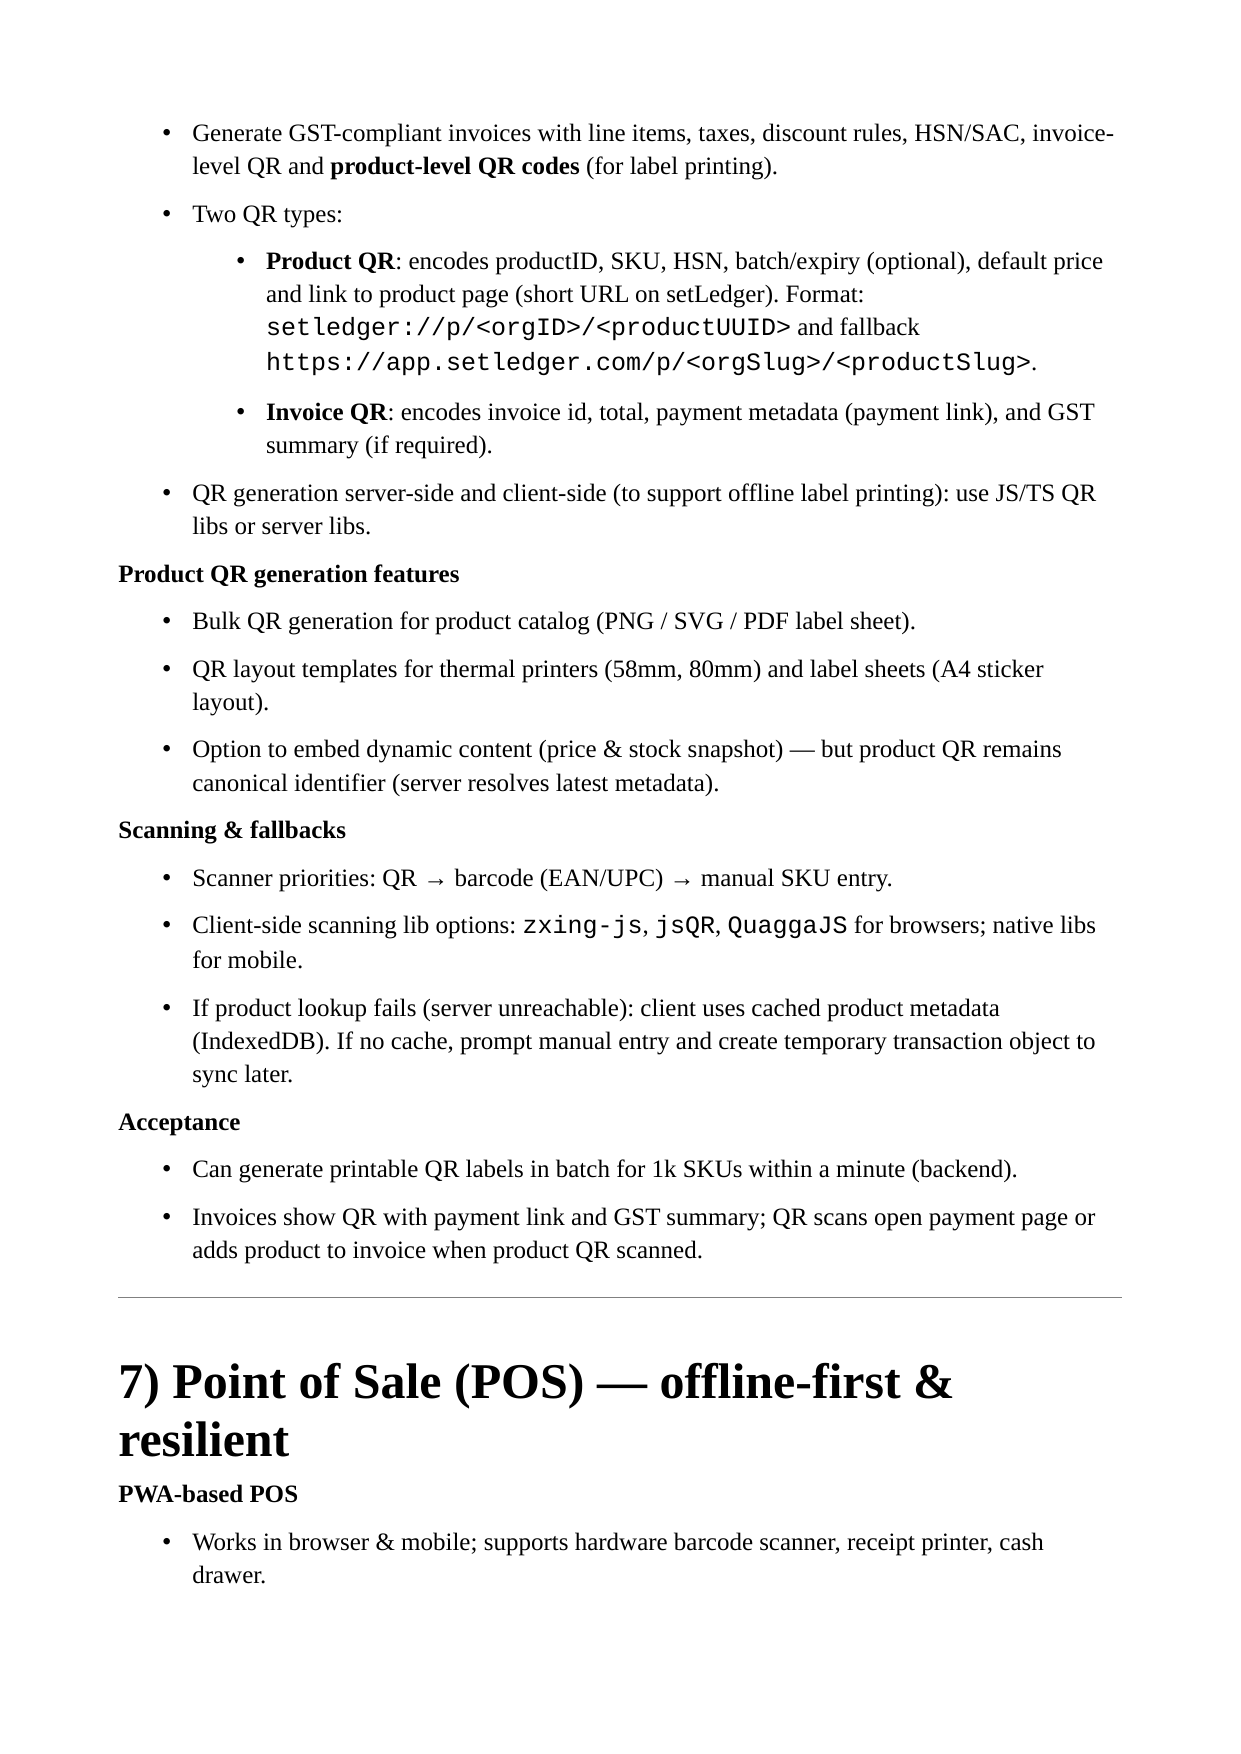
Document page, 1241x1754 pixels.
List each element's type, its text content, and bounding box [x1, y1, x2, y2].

list If product lookup fails (server unreachable): client uses cached product metadata (IndexedDB). If no cache, prompt manual entry and create temporary transaction object to sync later. [162, 993, 1122, 1088]
list Works in browser & mobile; supports hardware barcode scanner, receipt printer, cash drawer. [162, 1527, 1122, 1589]
list Invoices show QR with payment link and GST summary; QR scans open payment page or adds product to invoice when product QR scanned. [162, 1202, 1122, 1264]
list Scanner priorities: QR → barcode (EAN/UPC) → manual SKU entry. [162, 863, 1122, 892]
list Option to embed dynamic content (price & stock snapshot) — but product QR remains canonical identifier (server resolves latest metadata). [162, 734, 1122, 796]
text PWA-based POS [118, 1479, 1122, 1508]
list Bulk QR generation for product catalog (PNG / SVG / PDF label sheet). [162, 606, 1122, 635]
list QR generation server-side and client-side (to support offline label printing): use JS/TS QR libs or server libs. [162, 478, 1122, 540]
list Two QR types: [162, 199, 1122, 227]
list Can generate printable QR labels in batch for 1k SKUs within a minute (backend). [162, 1154, 1122, 1183]
subtitle 7) Point of Sale (POS) — offline-first & resilient [118, 1352, 1122, 1467]
list Invoice QR: encodes invoice id, total, payment metadata (payment link), and GST summary (if required). [236, 397, 1122, 459]
list QR layout templates for thermal printers (58mm, 80mm) and label sheets (A4 sticker layout). [162, 654, 1122, 716]
text Scanning & fallbacks [118, 815, 1122, 844]
text Product QR generation features [118, 559, 1122, 587]
list Product QR: encodes productID, SKU, HSN, batch/expiry (optional), default price and link to product page (short URL on setLedger). Format: setledger://p/<orgID>/<productUUID> and fallback https://app.setledger.com/p/<orgSlug>/<productSlug>. [236, 246, 1122, 378]
list Client-side scanning lib options: zxing-js, jsQR, QuaggaJS for browsers; native libs for mobile. [162, 910, 1122, 974]
list Generate GST-compliant invoices with line items, taxes, discount rules, HSN/SAC, invoice-level QR and product-level QR codes (for label printing). [162, 118, 1122, 180]
text Acceptance [118, 1107, 1122, 1136]
